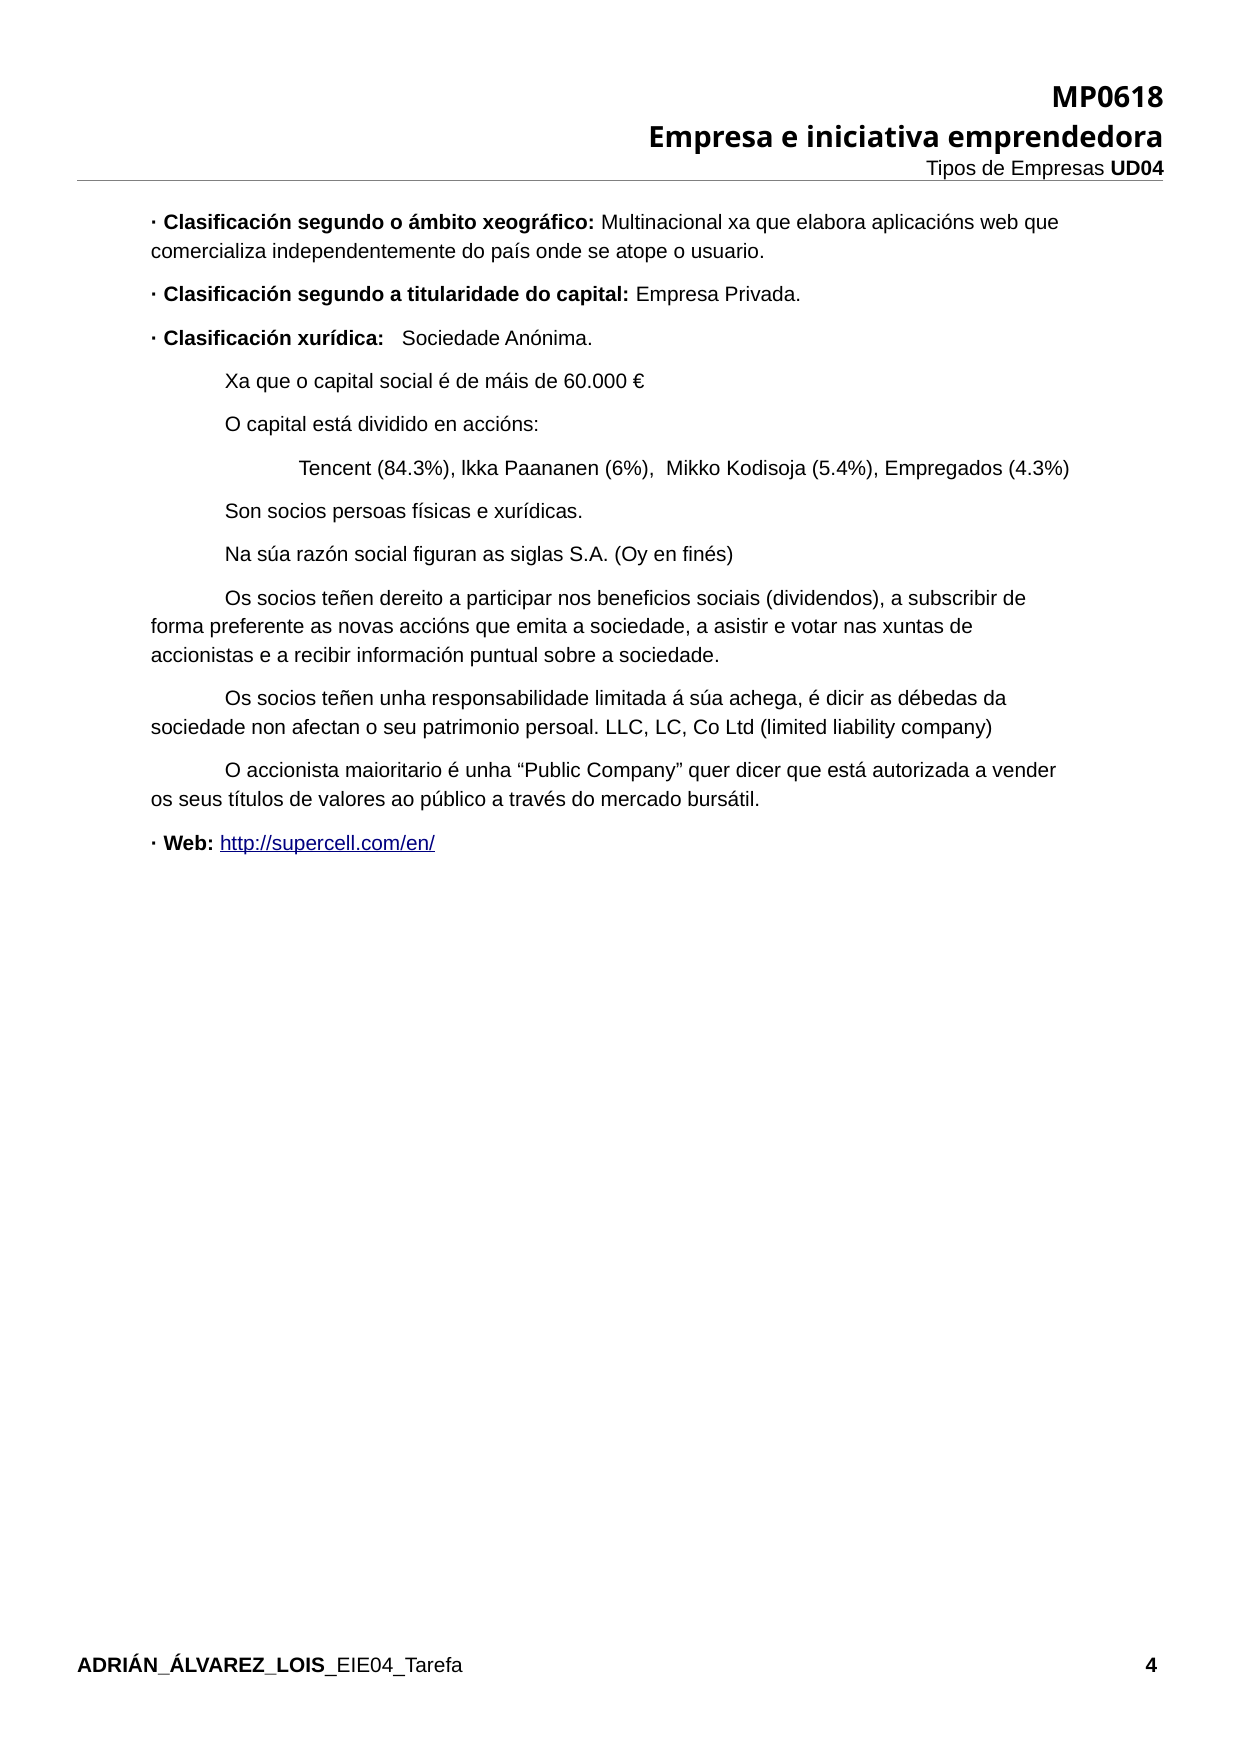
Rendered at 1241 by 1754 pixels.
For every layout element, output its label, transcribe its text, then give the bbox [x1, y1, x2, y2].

text Os socios teñen unha responsabilidade limitada á súa achega, é dicir as débedas da sociedade non afectan o seu patrimonio persoal. LLC, LC, Co Ltd (limited liability company) [77, 686, 1163, 739]
text · Web: http://supercell.com/en/ [77, 830, 1163, 854]
text · Clasificación segundo a titularidade do capital: Empresa Privada. [77, 282, 1163, 306]
text · Clasificación xurídica: Sociedade Anónima. [77, 325, 1163, 349]
text Son socios persoas físicas e xurídicas. [77, 499, 1163, 523]
text · Clasificación segundo o ámbito xeográfico: Multinacional xa que elabora aplicacións web que comercializa independentemente do país onde se atope o usuario. [77, 210, 1163, 263]
text Xa que o capital social é de máis de 60.000 € [77, 369, 1163, 393]
text Os socios teñen dereito a participar nos beneficios sociais (dividendos), a subscribir de forma preferente as novas accións que emita a sociedade, a asistir e votar nas xuntas de accionistas e a recibir información puntual sobre a sociedade. [77, 585, 1163, 667]
text Na súa razón social figuran as siglas S.A. (Oy en finés) [77, 542, 1163, 566]
text O capital está dividido en accións: [77, 412, 1163, 436]
text O accionista maioritario é unha “Public Company” quer dicer que está autorizada a vender os seus títulos de valores ao público a través do mercado bursátil. [77, 758, 1163, 811]
text Tencent (84.3%), lkka Paananen (6%), Mikko Kodisoja (5.4%), Empregados (4.3%) [77, 455, 1163, 479]
